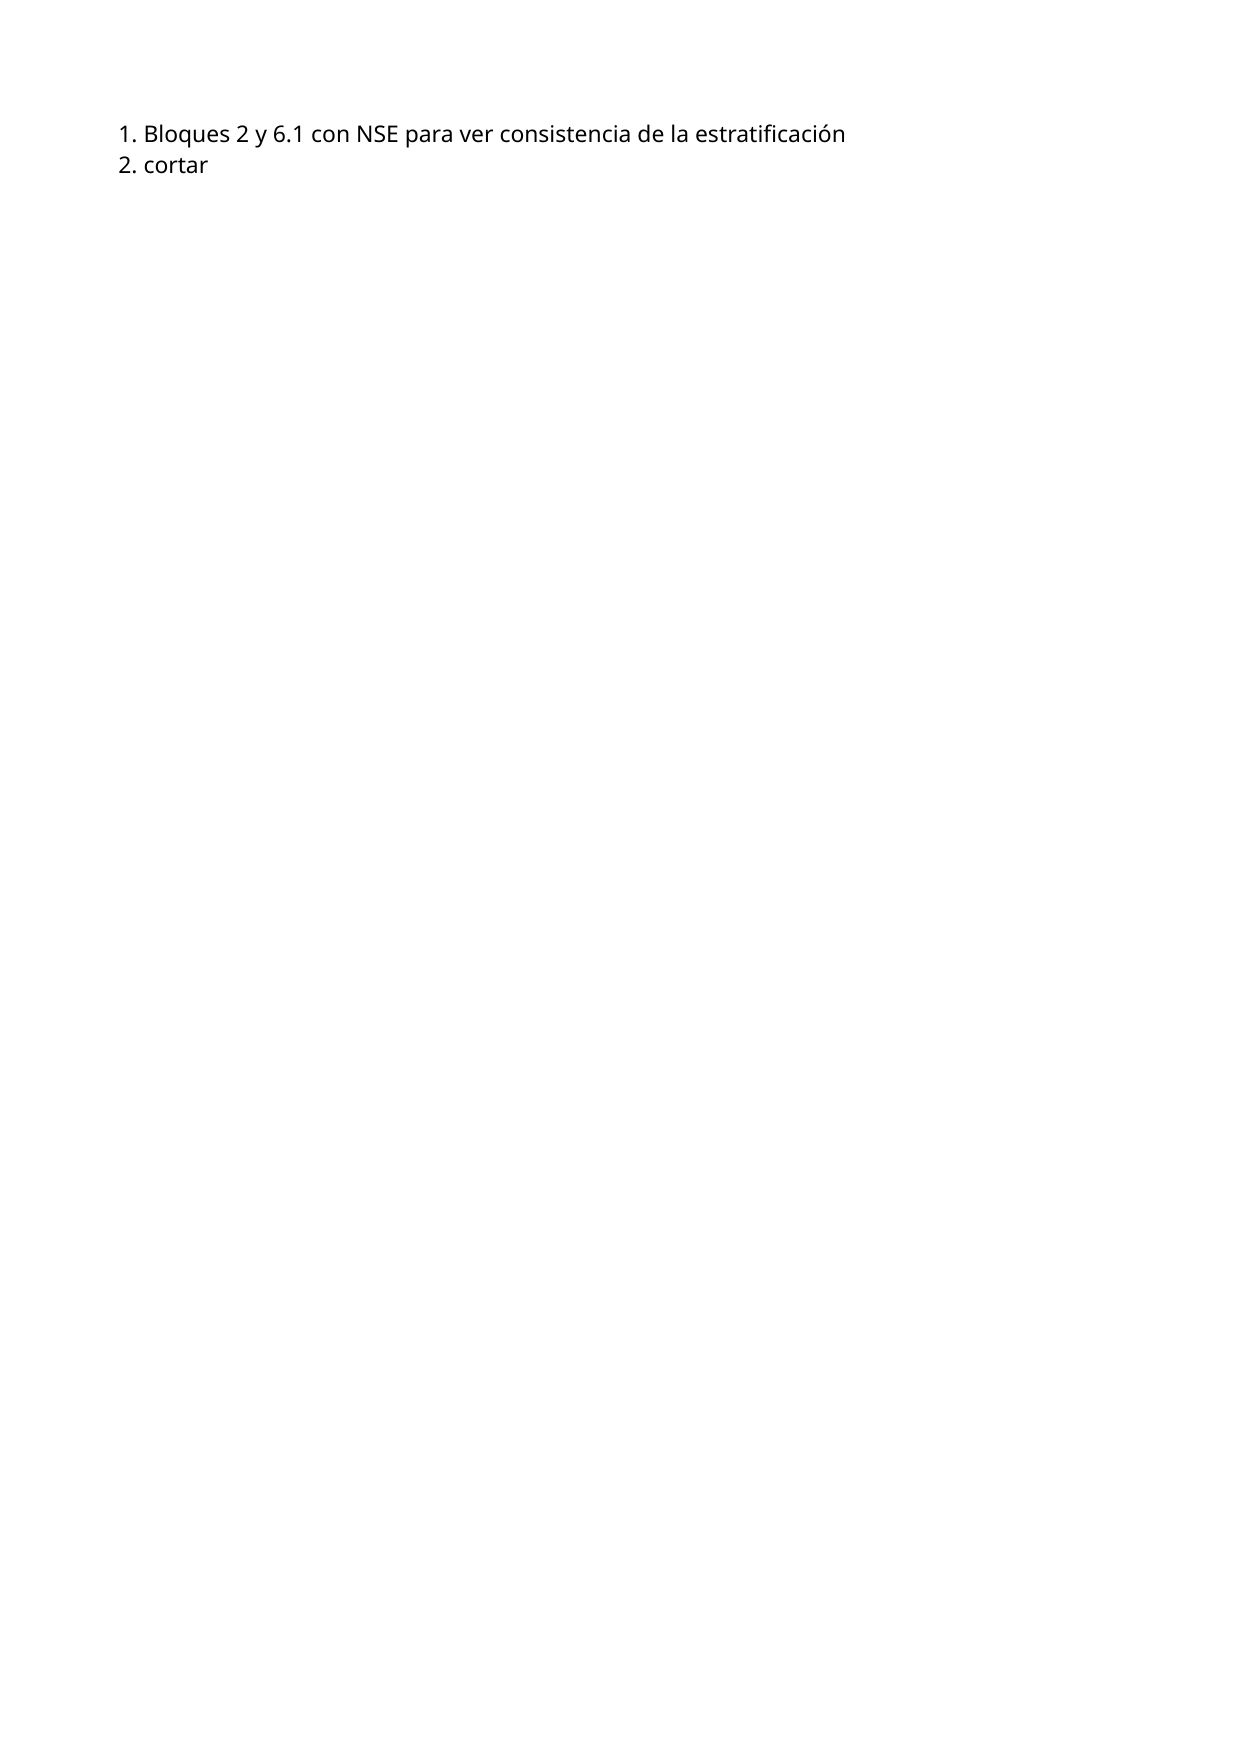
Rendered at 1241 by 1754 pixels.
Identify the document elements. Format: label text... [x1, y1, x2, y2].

text 2. cortar [118, 149, 1122, 181]
text 1. Bloques 2 y 6.1 con NSE para ver consistencia de la estratificación [118, 118, 1122, 149]
